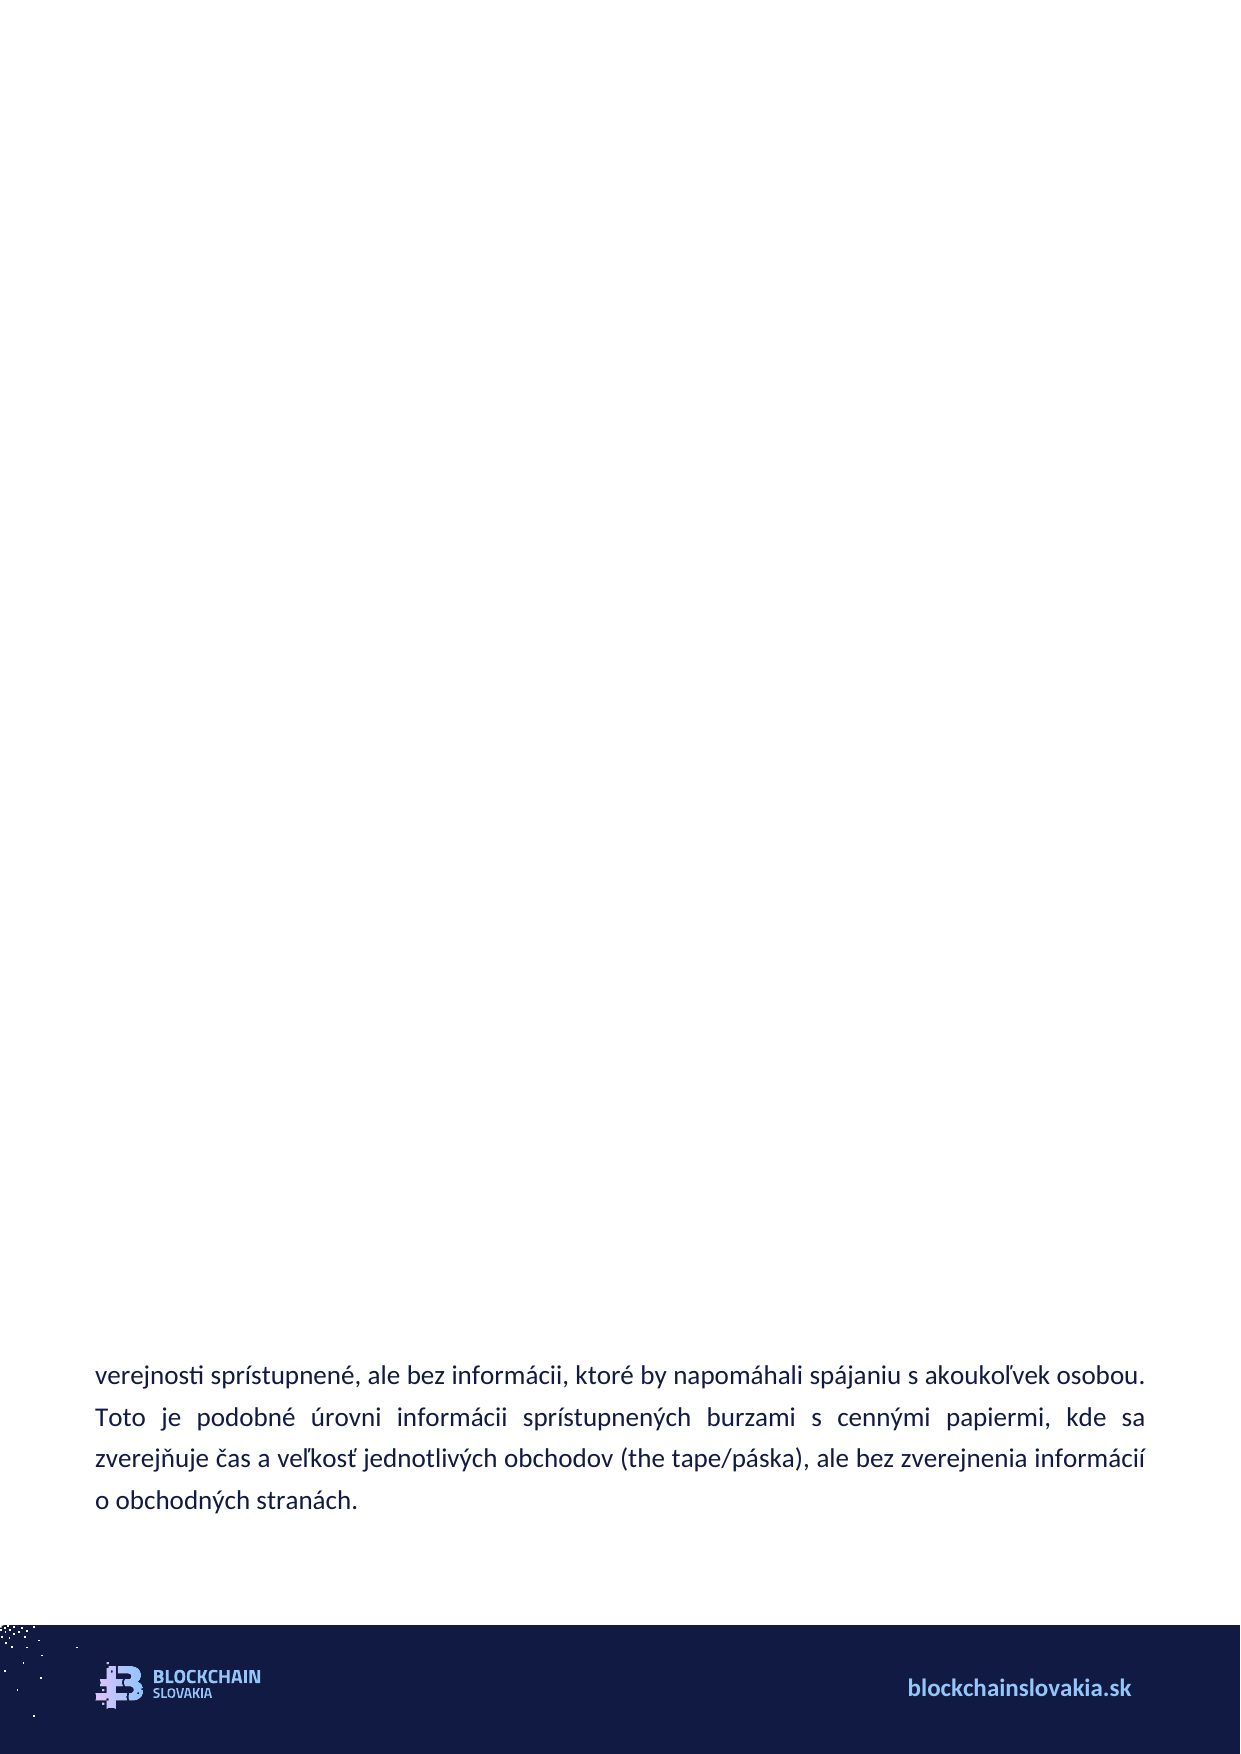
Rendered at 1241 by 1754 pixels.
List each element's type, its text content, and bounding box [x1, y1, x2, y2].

text verejnosti sprístupnené, ale bez informácii, ktoré by napomáhali spájaniu s akoukoľvek osobou. Toto je podobné úrovni informácii sprístupnených burzami s cennými papiermi, kde sa zverejňuje čas a veľkosť jednotlivých obchodov (the tape/páska), ale bez zverejnenia informácií o obchodných stranách. [95, 1358, 1147, 1516]
